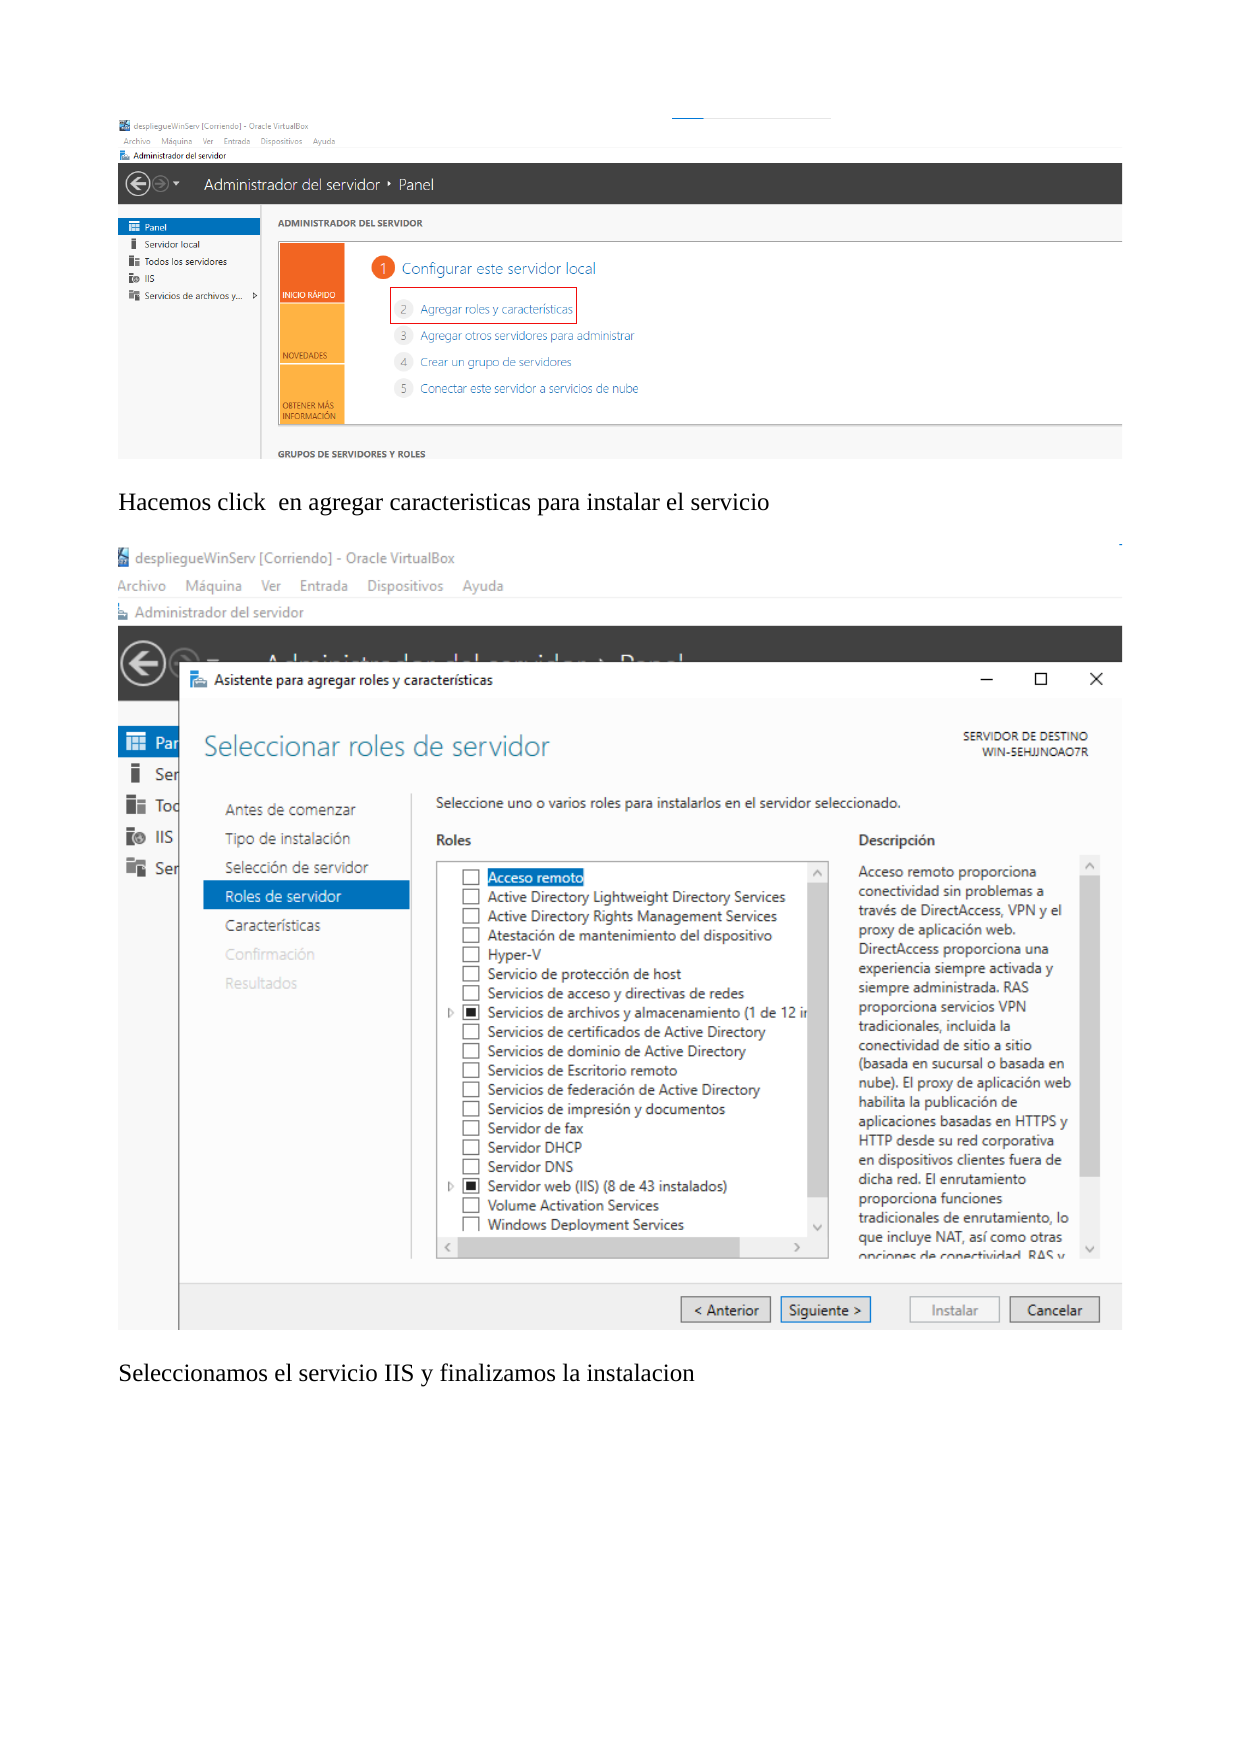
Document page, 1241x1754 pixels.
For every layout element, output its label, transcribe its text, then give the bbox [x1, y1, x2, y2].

picture [118, 118, 1123, 459]
picture [118, 544, 1123, 1330]
text Hacemos click en agregar caracteristicas para instalar el servicio [118, 487, 1122, 516]
text Seleccionamos el servicio IIS y finalizamos la instalacion [118, 1358, 1122, 1387]
